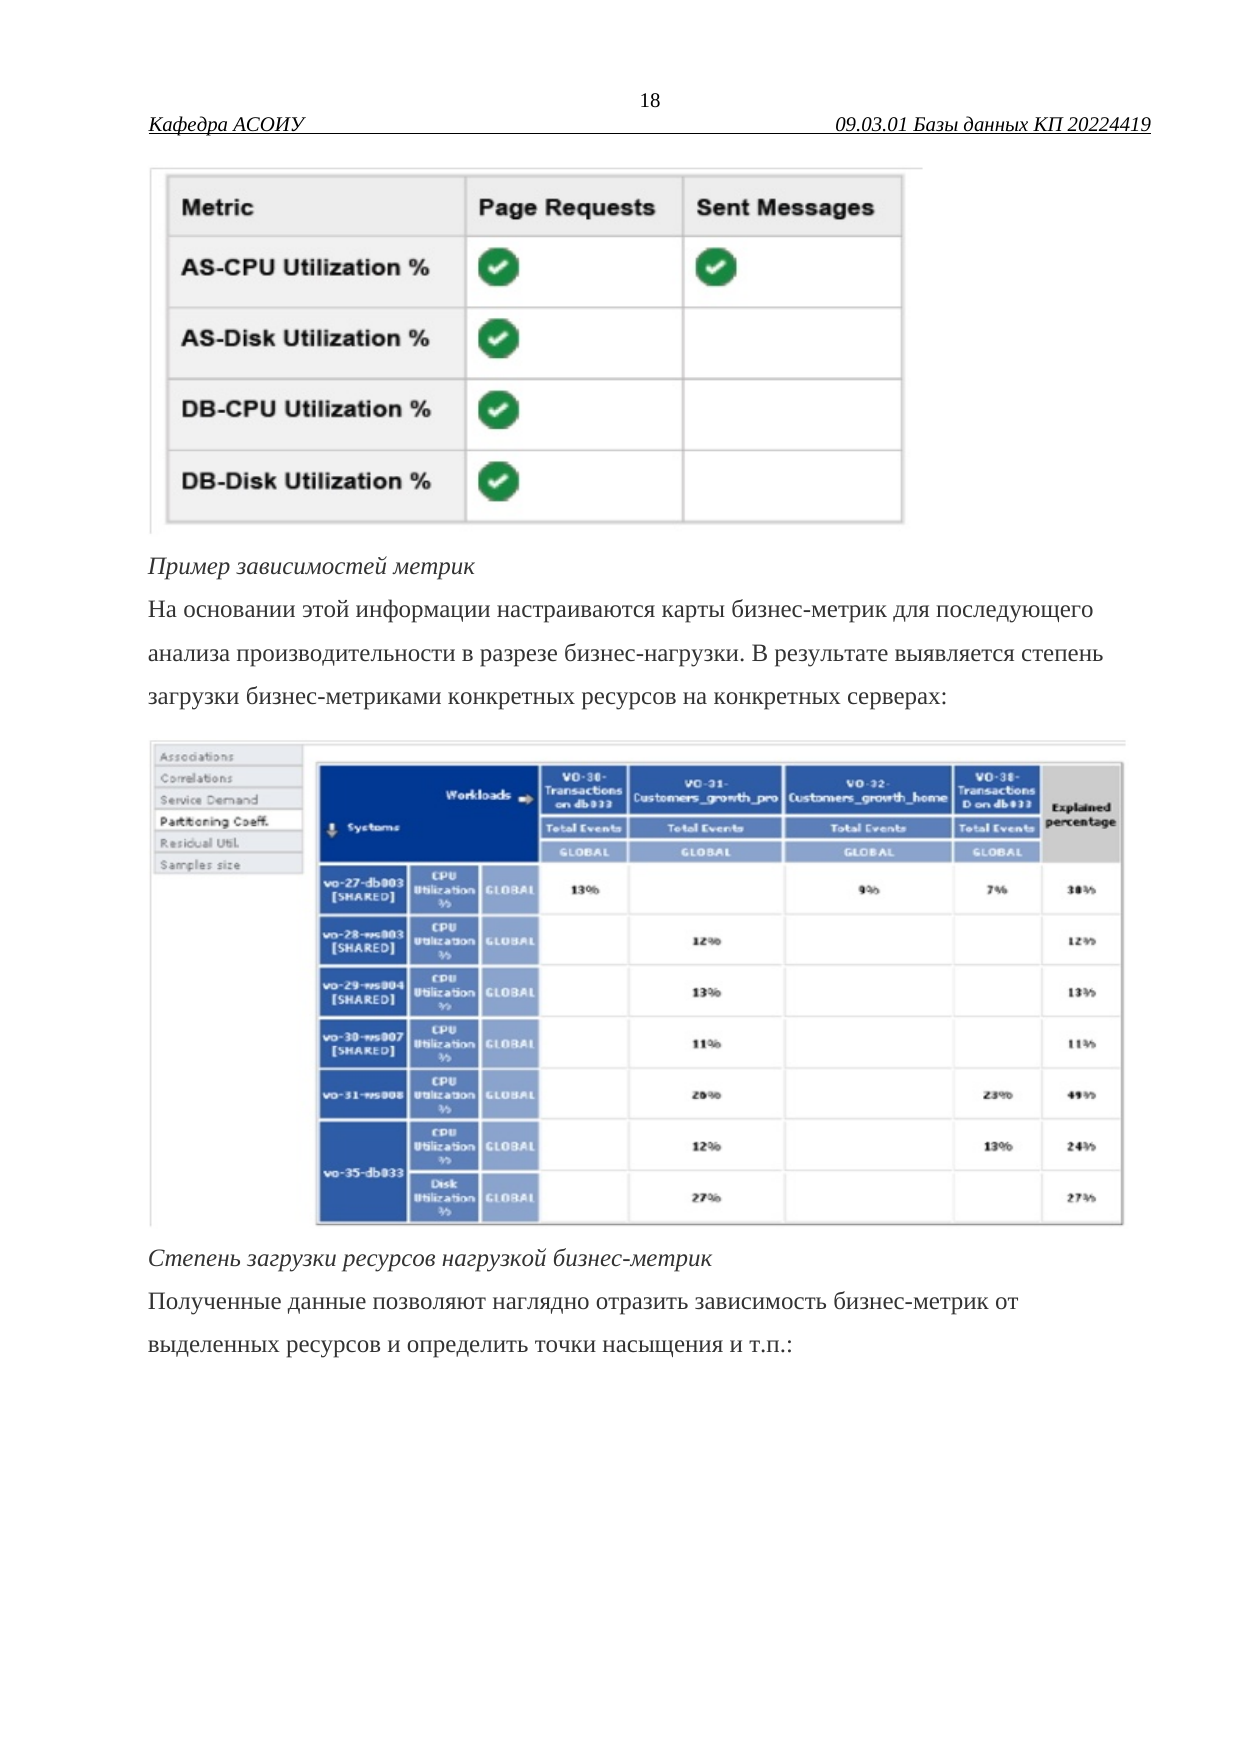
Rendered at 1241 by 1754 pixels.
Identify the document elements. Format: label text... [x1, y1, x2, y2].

picture [147, 165, 926, 537]
text Степень загрузки ресурсов нагрузкой бизнес-метрик Полученные данные позволяют наглядно отразить зависимость бизнес-метрик от выделенных ресурсов и определить точки насыщения и т.п.: [148, 1243, 1152, 1358]
picture [147, 738, 1129, 1229]
text Пример зависимостей метрик На основании этой информации настраиваются карты бизнес-метрик для последующего анализа производительности в разрезе бизнес-нагрузки. В результате выявляется степень загрузки бизнес-метриками конкретных ресурсов на конкретных серверах: [148, 551, 1152, 709]
